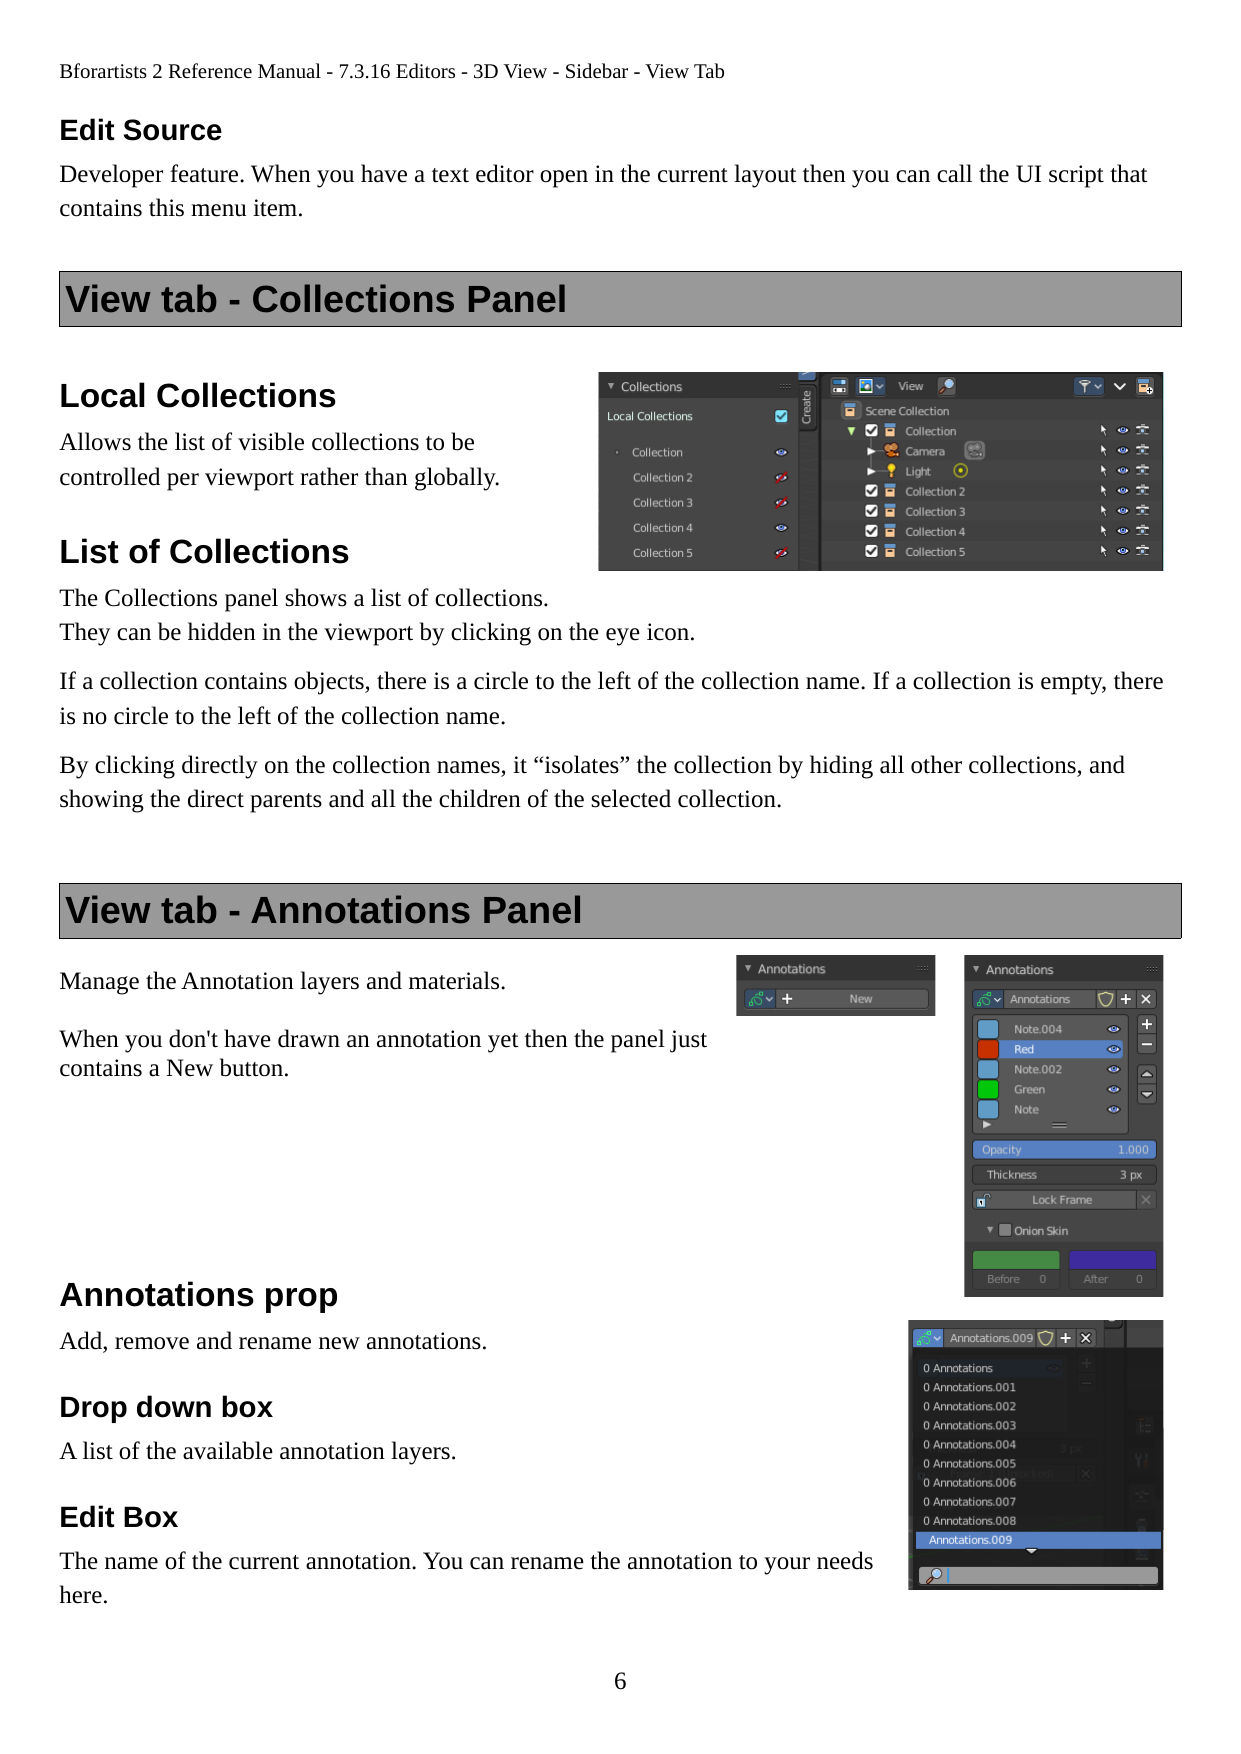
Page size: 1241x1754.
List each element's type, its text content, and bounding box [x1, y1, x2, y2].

text The name of the current annotation. You can rename the annotation to your needs here. [59, 1546, 1181, 1609]
picture [598, 372, 1164, 571]
subtitle Drop down box [59, 1389, 908, 1423]
table_header View tab - Annotations Panel [60, 884, 1181, 938]
picture [908, 1320, 1164, 1590]
subtitle List of Collections [59, 532, 598, 570]
text Allows the list of visible collections to be controlled per viewport rather than globally. [59, 427, 598, 490]
subtitle [1164, 376, 1181, 415]
subtitle [1164, 1389, 1181, 1423]
text If a collection contains objects, there is a circle to the left of the collection name. If a collection is empty, there is no circle to the left of the collection name. [59, 666, 1181, 729]
text When you don't have drawn an annotation yet then the panel just contains a New button. [59, 1024, 964, 1081]
text Developer feature. When you have a text editor open in the current layout then you can call the UI script that contains this menu item. [59, 159, 1181, 222]
subtitle [1164, 532, 1181, 570]
text By clicking directly on the collection names, it “isolates” the collection by hiding all other collections, and showing the direct parents and all the children of the selected collection. [59, 750, 1181, 813]
text The Collections panel shows a list of collections. They can be hidden in the viewport by clicking on the eye icon. [59, 583, 1181, 646]
picture [964, 955, 1164, 1297]
subtitle Edit Box [59, 1499, 908, 1533]
subtitle Edit Source [59, 113, 1181, 146]
subtitle Local Collections [59, 376, 598, 415]
subtitle [1164, 1499, 1181, 1533]
text A list of the available annotation layers. [59, 1436, 908, 1464]
picture [736, 955, 936, 1016]
text Add, remove and rename new annotations. [59, 1326, 908, 1355]
table_header View tab - Collections Panel [60, 272, 1181, 326]
text Manage the Annotation layers and materials. [59, 966, 736, 995]
subtitle Annotations prop [59, 1275, 1181, 1313]
